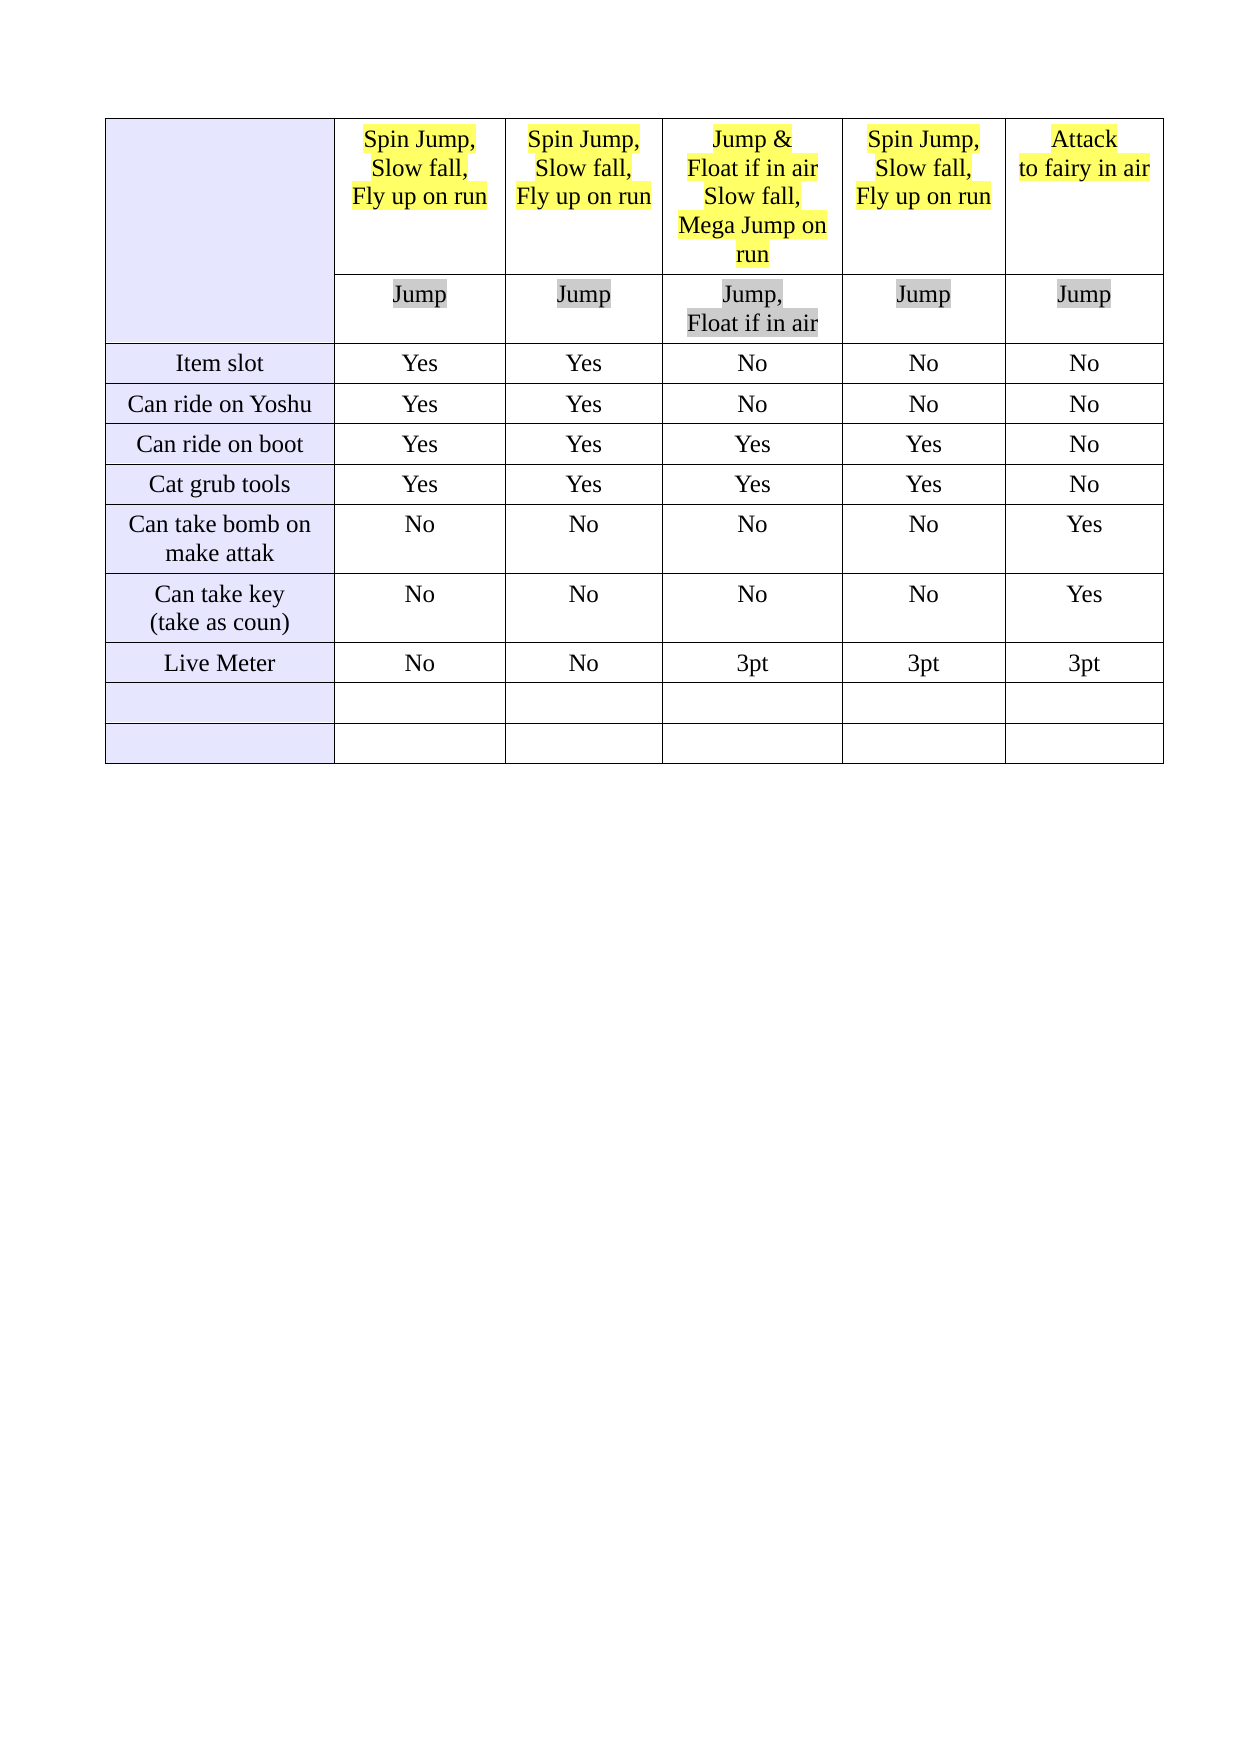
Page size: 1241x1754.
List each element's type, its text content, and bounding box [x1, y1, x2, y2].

table_cell [506, 683, 662, 722]
table_cell No [663, 344, 842, 383]
table_cell No [506, 505, 662, 573]
table_cell [335, 724, 505, 763]
table_cell Spin Jump, Slow fall, Fly up on run [506, 119, 662, 273]
table_cell Yes [335, 465, 505, 504]
table_cell Yes [335, 344, 505, 383]
table_cell Attack to fairy in air [1006, 119, 1163, 273]
table_cell [1006, 683, 1163, 722]
table_cell Jump & Float if in air Slow fall, Mega Jump on run [663, 119, 842, 273]
table_cell [506, 724, 662, 763]
table_cell Cat grub tools [106, 465, 334, 504]
table_cell No [1006, 424, 1163, 463]
table_cell Yes [335, 424, 505, 463]
table_cell No [1006, 384, 1163, 423]
table_cell [106, 119, 334, 342]
table_cell [843, 683, 1005, 722]
table_cell Jump [843, 275, 1005, 342]
table_cell No [506, 574, 662, 642]
table_cell Yes [506, 344, 662, 383]
table_cell Jump [506, 275, 662, 342]
table_cell Yes [843, 465, 1005, 504]
table_cell 3pt [843, 643, 1005, 682]
table_cell Yes [506, 384, 662, 423]
table_cell No [335, 574, 505, 642]
table_cell Jump, Float if in air [663, 275, 842, 342]
table_cell No [663, 574, 842, 642]
table_cell Can take bomb on make attak [106, 505, 334, 573]
table_cell Yes [1006, 505, 1163, 573]
table_cell [106, 724, 334, 763]
table_cell [106, 683, 334, 722]
table_cell Yes [1006, 574, 1163, 642]
table_cell Spin Jump, Slow fall, Fly up on run [335, 119, 505, 273]
table_cell Can ride on Yoshu [106, 384, 334, 423]
table_cell Live Meter [106, 643, 334, 682]
table_cell No [335, 505, 505, 573]
table_cell Spin Jump, Slow fall, Fly up on run [843, 119, 1005, 273]
table_cell [1006, 724, 1163, 763]
table_cell No [506, 643, 662, 682]
table_cell 3pt [663, 643, 842, 682]
table_cell [663, 724, 842, 763]
table_cell No [843, 344, 1005, 383]
table_cell Can ride on boot [106, 424, 334, 463]
table_cell Yes [506, 424, 662, 463]
table_cell Yes [663, 465, 842, 504]
table_cell Yes [663, 424, 842, 463]
table_cell No [843, 384, 1005, 423]
table_cell Jump [335, 275, 505, 342]
table_cell No [843, 505, 1005, 573]
table_cell Item slot [106, 344, 334, 383]
table_cell Yes [506, 465, 662, 504]
table_cell No [1006, 344, 1163, 383]
table_cell No [1006, 465, 1163, 504]
table_cell No [663, 505, 842, 573]
table_cell [663, 683, 842, 722]
table_cell No [335, 643, 505, 682]
table_cell No [843, 574, 1005, 642]
table_cell Yes [335, 384, 505, 423]
table_cell Yes [843, 424, 1005, 463]
table_cell 3pt [1006, 643, 1163, 682]
table_cell Jump [1006, 275, 1163, 342]
table_cell [335, 683, 505, 722]
table_cell No [663, 384, 842, 423]
table_cell Can take key (take as coun) [106, 574, 334, 642]
table_cell [843, 724, 1005, 763]
